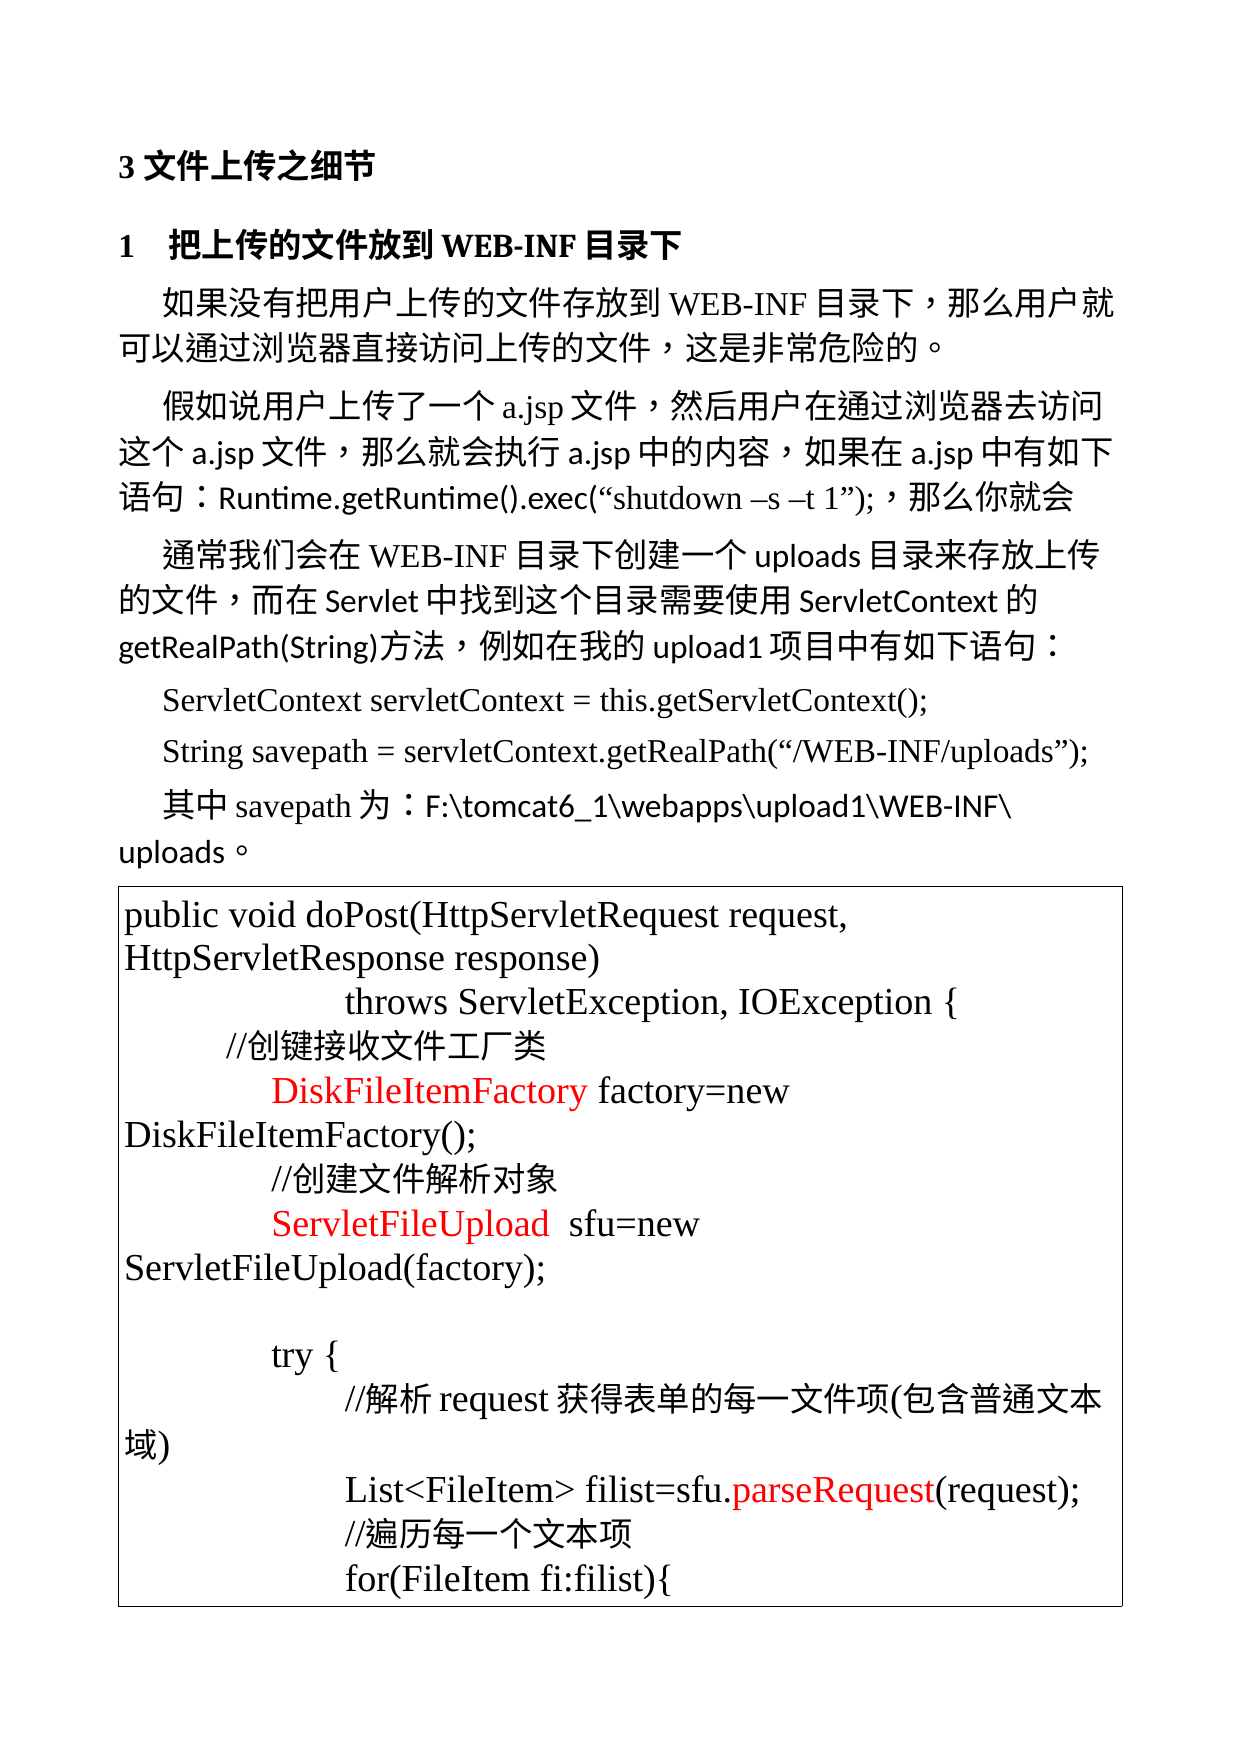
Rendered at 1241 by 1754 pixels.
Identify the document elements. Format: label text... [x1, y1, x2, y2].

text String savepath = servletContext.getRealPath(“/WEB-INF/uploads”); [118, 731, 1122, 770]
text 如果没有把用户上传的文件存放到WEB-INF目录下，那么用户就可以通过浏览器直接访问上传的文件，这是非常危险的。 [118, 280, 1122, 371]
text 通常我们会在WEB-INF目录下创建一个uploads目录来存放上传的文件，而在Servlet中找到这个目录需要使用ServletContext的getRealPath(String)方法，例如在我的upload1项目中有如下语句： [118, 532, 1122, 668]
subtitle 3 文件上传之细节 [118, 143, 1122, 188]
text 其中savepath为：F:\tomcat6_1\webapps\upload1\WEB-INF\uploads。 [118, 782, 1122, 873]
subtitle 1 把上传的文件放到WEB-INF目录下 [118, 222, 1122, 267]
text ServletContext servletContext = this.getServletContext(); [118, 681, 1122, 719]
text 假如说用户上传了一个a.jsp文件，然后用户在通过浏览器去访问这个a.jsp文件，那么就会执行a.jsp中的内容，如果在a.jsp中有如下语句：Runtime.getRuntime().exec(“shutdown –s –t 1”);，那么你就会 [118, 383, 1122, 519]
table_header public void doPost(HttpServletRequest request, HttpServletResponse response) throws ServletException, IOException { //创键接收文件工厂类 DiskFileItemFactory factory=new DiskFileItemFactory(); //创建文件解析对象 ServletFileUpload sfu=new ServletFileUpload(factory); try { //解析request获得表单的每一文件项(包含普通文本域) List<FileItem> filist=sfu.parseRequest(request); //遍历每一个文本项 for(FileItem fi:filist){ [119, 887, 1122, 1606]
